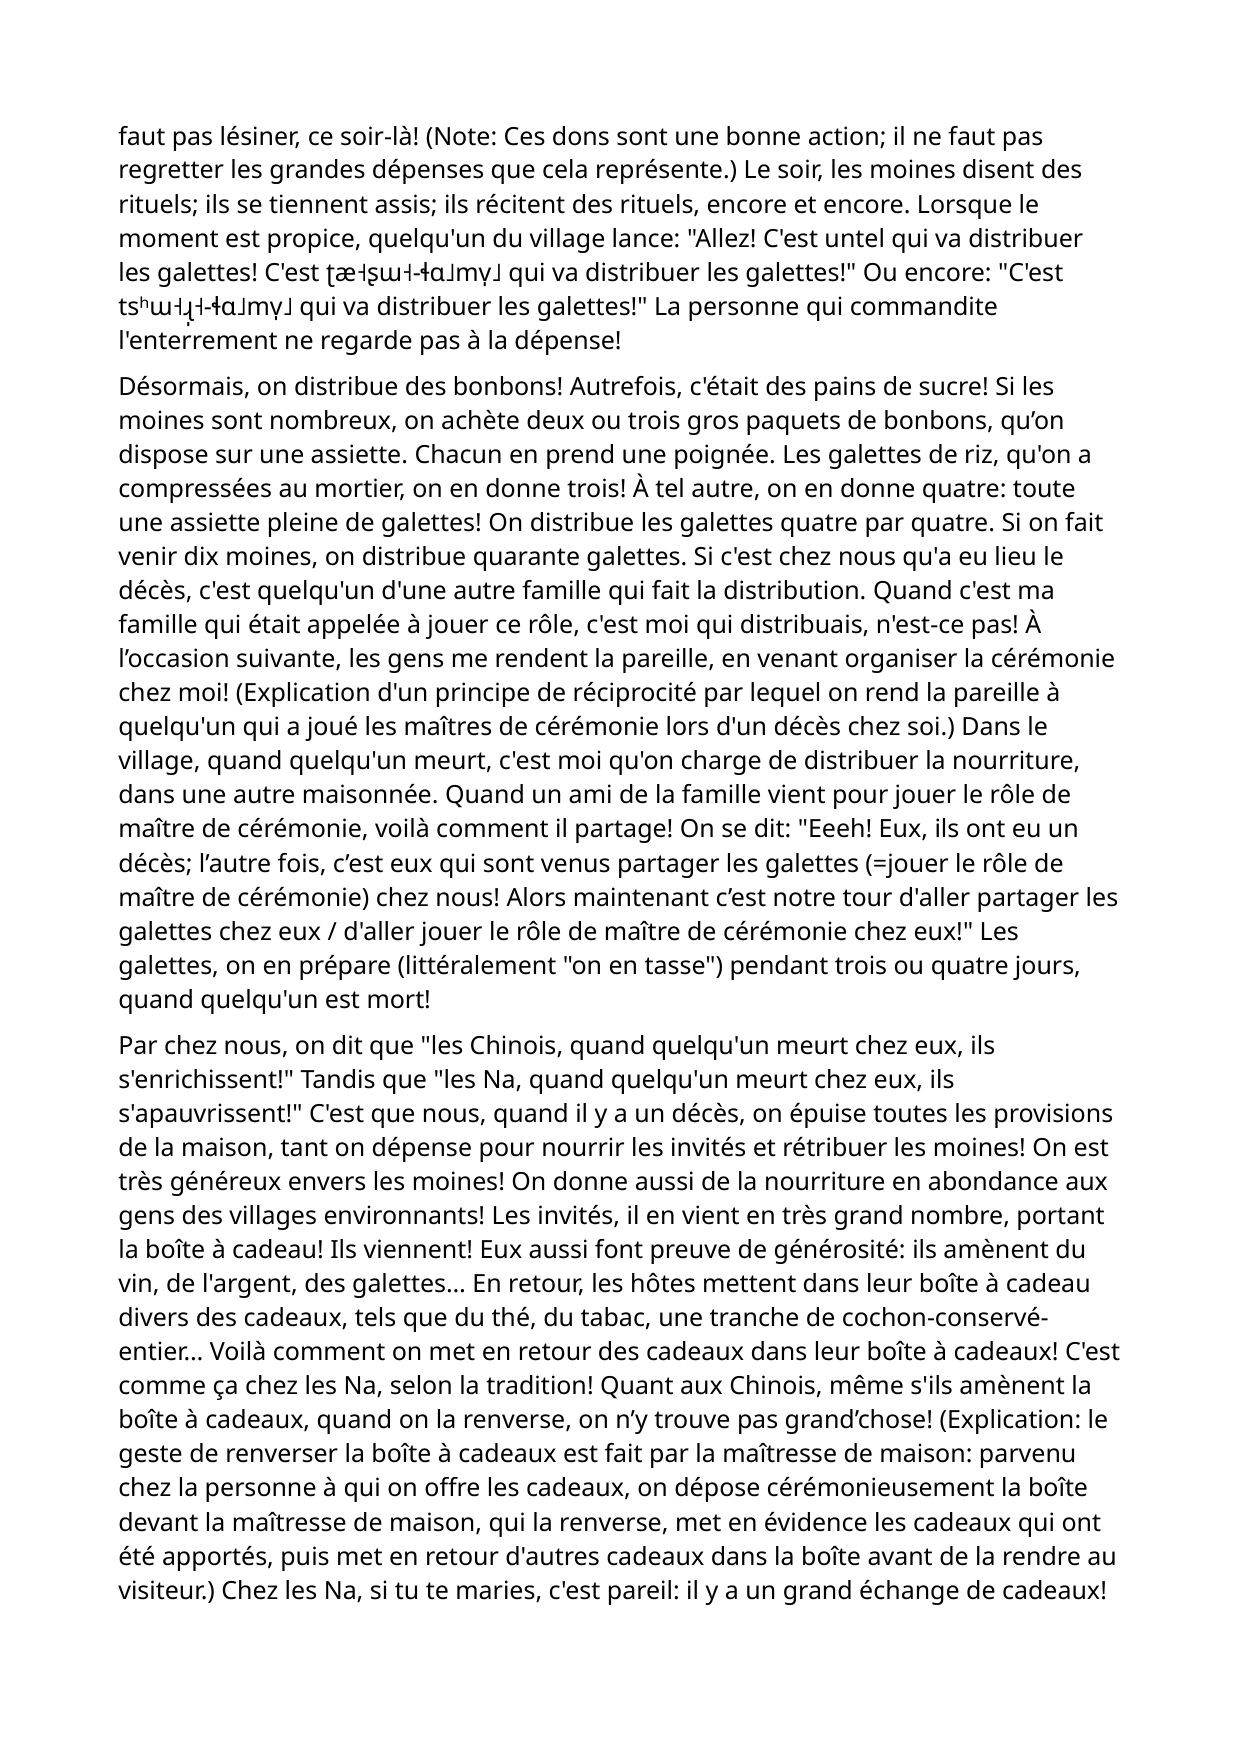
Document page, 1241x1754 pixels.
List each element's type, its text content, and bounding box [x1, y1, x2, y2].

text faut pas lésiner, ce soir-là! (Note: Ces dons sont une bonne action; il ne faut pas regretter les grandes dépenses que cela représente.) Le soir, les moines disent des rituels; ils se tiennent assis; ils récitent des rituels, encore et encore. Lorsque le moment est propice, quelqu'un du village lance: "Allez! C'est untel qui va distribuer les galettes! C'est ʈæ˧ʂɯ˧-ɬɑ˩mv̩˩ qui va distribuer les galettes!" Ou encore: "C'est tsʰɯ˧ɻ̩˧-ɬɑ˩mv̩˩ qui va distribuer les galettes!" La personne qui commandite l'enterrement ne regarde pas à la dépense! [118, 118, 1122, 357]
text Par chez nous, on dit que "les Chinois, quand quelqu'un meurt chez eux, ils s'enrichissent!" Tandis que "les Na, quand quelqu'un meurt chez eux, ils s'apauvrissent!" C'est que nous, quand il y a un décès, on épuise toutes les provisions de la maison, tant on dépense pour nourrir les invités et rétribuer les moines! On est très généreux envers les moines! On donne aussi de la nourriture en abondance aux gens des villages environnants! Les invités, il en vient en très grand nombre, portant la boîte à cadeau! Ils viennent! Eux aussi font preuve de générosité: ils amènent du vin, de l'argent, des galettes… En retour, les hôtes mettent dans leur boîte à cadeau divers des cadeaux, tels que du thé, du tabac, une tranche de cochon-conservé-entier… Voilà comment on met en retour des cadeaux dans leur boîte à cadeaux! C'est comme ça chez les Na, selon la tradition! Quant aux Chinois, même s'ils amènent la boîte à cadeaux, quand on la renverse, on n’y trouve pas grand’chose! (Explication: le geste de renverser la boîte à cadeaux est fait par la maîtresse de maison: parvenu chez la personne à qui on offre les cadeaux, on dépose cérémonieusement la boîte devant la maîtresse de maison, qui la renverse, met en évidence les cadeaux qui ont été apportés, puis met en retour d'autres cadeaux dans la boîte avant de la rendre au visiteur.) Chez les Na, si tu te maries, c'est pareil: il y a un grand échange de cadeaux! [118, 1027, 1122, 1606]
text Désormais, on distribue des bonbons! Autrefois, c'était des pains de sucre! Si les moines sont nombreux, on achète deux ou trois gros paquets de bonbons, qu’on dispose sur une assiette. Chacun en prend une poignée. Les galettes de riz, qu'on a compressées au mortier, on en donne trois! À tel autre, on en donne quatre: toute une assiette pleine de galettes! On distribue les galettes quatre par quatre. Si on fait venir dix moines, on distribue quarante galettes. Si c'est chez nous qu'a eu lieu le décès, c'est quelqu'un d'une autre famille qui fait la distribution. Quand c'est ma famille qui était appelée à jouer ce rôle, c'est moi qui distribuais, n'est-ce pas! À l’occasion suivante, les gens me rendent la pareille, en venant organiser la cérémonie chez moi! (Explication d'un principe de réciprocité par lequel on rend la pareille à quelqu'un qui a joué les maîtres de cérémonie lors d'un décès chez soi.) Dans le village, quand quelqu'un meurt, c'est moi qu'on charge de distribuer la nourriture, dans une autre maisonnée. Quand un ami de la famille vient pour jouer le rôle de maître de cérémonie, voilà comment il partage! On se dit: "Eeeh! Eux, ils ont eu un décès; l’autre fois, c’est eux qui sont venus partager les galettes (=jouer le rôle de maître de cérémonie) chez nous! Alors maintenant c’est notre tour d'aller partager les galettes chez eux / d'aller jouer le rôle de maître de cérémonie chez eux!" Les galettes, on en prépare (littéralement "on en tasse") pendant trois ou quatre jours, quand quelqu'un est mort! [118, 368, 1122, 1016]
